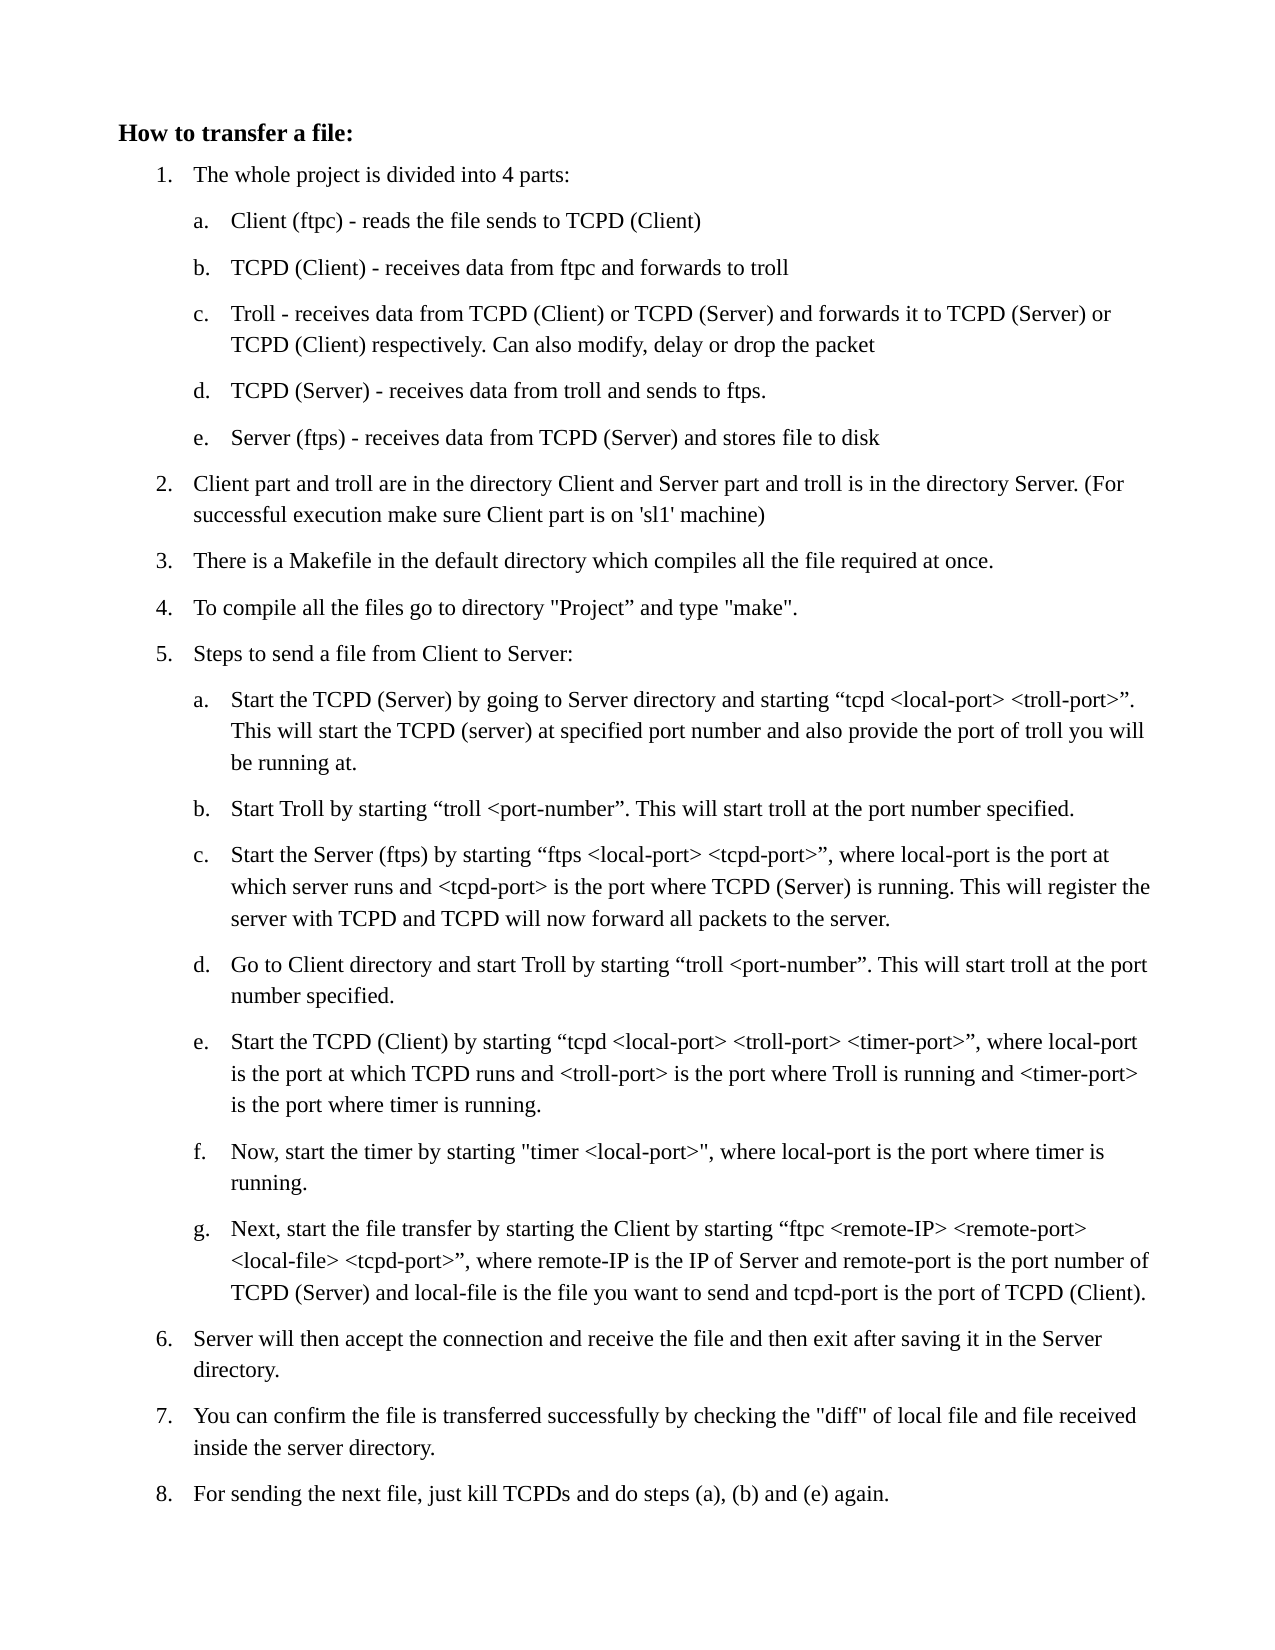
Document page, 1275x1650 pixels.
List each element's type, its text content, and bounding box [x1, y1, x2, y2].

list Server will then accept the connection and receive the file and then exit after saving it in the Server directory. [156, 1325, 1157, 1383]
list Start the TCPD (Server) by going to Server directory and starting “tcpd <local-port> <troll-port>”. This will start the TCPD (server) at specified port number and also provide the port of troll you will be running at. [193, 686, 1157, 776]
list Troll - receives data from TCPD (Client) or TCPD (Server) and forwards it to TCPD (Server) or TCPD (Client) respectively. Can also modify, delay or drop the packet [193, 300, 1157, 358]
list Go to Client directory and start Troll by starting “troll <port-number”. This will start troll at the port number specified. [193, 951, 1157, 1009]
list Start Troll by starting “troll <port-number”. This will start troll at the port number specified. [193, 795, 1157, 822]
list Client (ftpc) - reads the file sends to TCPD (Client) [193, 208, 1157, 234]
list Start the Server (ftps) by starting “ftps <local-port> <tcpd-port>”, where local-port is the port at which server runs and <tcpd-port> is the port where TCPD (Server) is running. This will register the server with TCPD and TCPD will now forward all packets to the server. [193, 841, 1157, 931]
list For sending the next file, just kill TCPDs and do steps (a), (b) and (e) again. [156, 1480, 1157, 1506]
list TCPD (Server) - receives data from troll and sends to ftps. [193, 378, 1157, 404]
list Next, start the file transfer by starting the Client by starting “ftpc <remote-IP> <remote-port> <local-file> <tcpd-port>”, where remote-IP is the IP of Server and remote-port is the port number of TCPD (Server) and local-file is the file you want to send and tcpd-port is the port of TCPD (Client). [193, 1215, 1157, 1305]
list Client part and troll are in the directory Client and Server part and troll is in the directory Server. (For successful execution make sure Client part is on 'sl1' machine) [156, 470, 1157, 528]
list Start the TCPD (Client) by starting “tcpd <local-port> <troll-port> <timer-port>”, where local-port is the port at which TCPD runs and <troll-port> is the port where Troll is running and <timer-port> is the port where timer is running. [193, 1028, 1157, 1118]
text How to transfer a file: [118, 118, 1157, 147]
list Now, start the timer by starting "timer <local-port>", where local-port is the port where timer is running. [193, 1138, 1157, 1196]
list The whole project is divided into 4 parts: [156, 161, 1157, 188]
list Server (ftps) - receives data from TCPD (Server) and stores file to disk [193, 424, 1157, 450]
list TCPD (Client) - receives data from ftpc and forwards to troll [193, 254, 1157, 280]
list You can confirm the file is transferred successfully by checking the "diff" of local file and file received inside the server directory. [156, 1402, 1157, 1460]
list To compile all the files go to directory "Project” and type "make". [156, 594, 1157, 620]
list There is a Makefile in the default directory which compiles all the file required at once. [156, 548, 1157, 574]
list Steps to send a file from Client to Server: [156, 640, 1157, 666]
